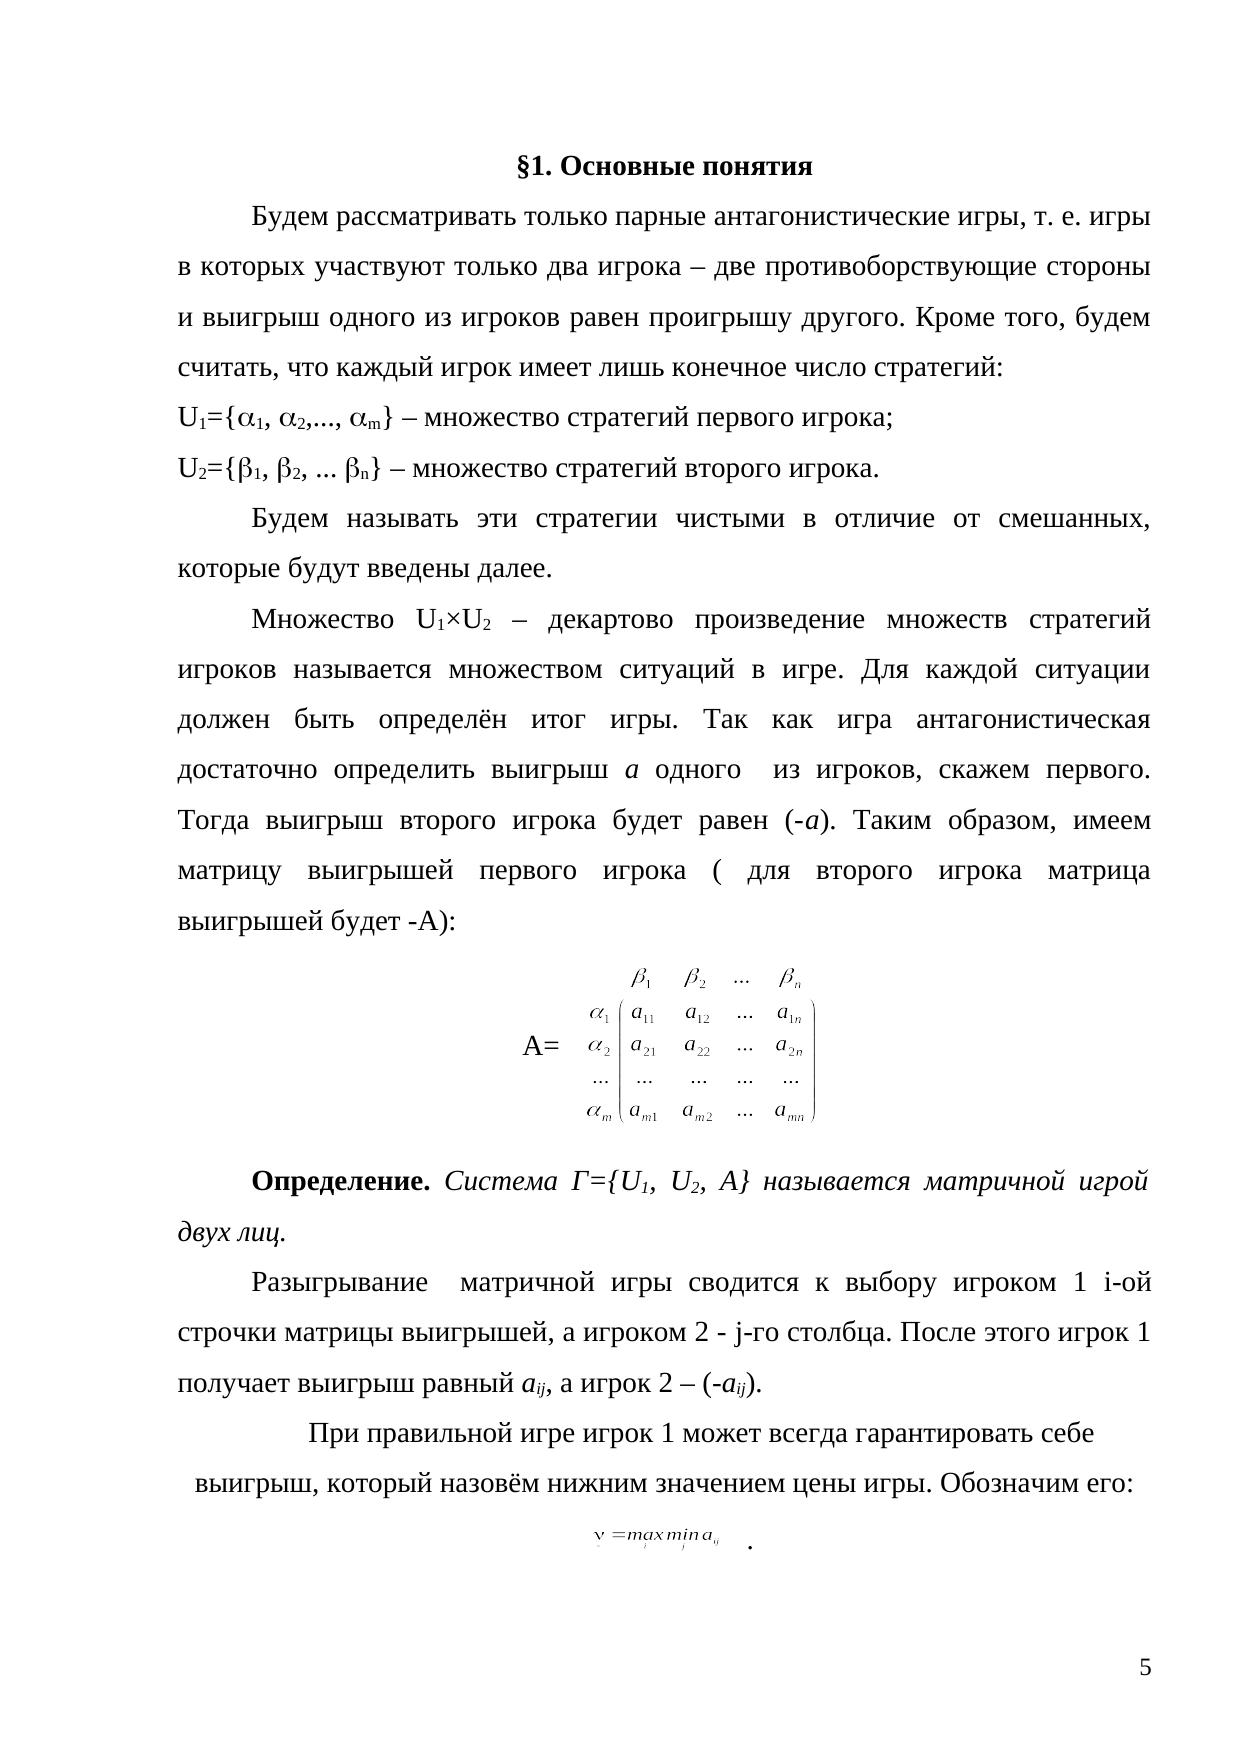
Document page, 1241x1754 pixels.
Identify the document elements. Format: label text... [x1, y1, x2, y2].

text U2={1, 2, ... n} – множество стратегий второго игрока. [177, 450, 1152, 483]
text A= [177, 952, 1152, 1137]
text Будем рассматривать только парные антагонистические игры, т. е. игры в которых участвуют только два игрока – две противоборствующие стороны и выигрыш одного из игроков равен проигрышу другого. Кроме того, будем считать, что каждый игрок имеет лишь конечное число стратегий: [177, 198, 1152, 382]
text При правильной игре игрок 1 может всегда гарантировать себе выигрыш, который назовём нижним значением цены игры. Обозначим его: . [177, 1415, 1152, 1562]
text Разыгрывание матричной игры сводится к выбору игроком 1 i-ой строчки матрицы выигрышей, а игроком 2 - j-го столбца. После этого игрок 1 получает выигрыш равный аij, а игрок 2 – (-аij). [177, 1264, 1152, 1398]
text Множество U1×U2 – декартово произведение множеств стратегий игроков называется множеством ситуаций в игре. Для каждой ситуации должен быть определён итог игры. Так как игра антагонистическая достаточно определить выигрыш а одного из игроков, скажем первого. Тогда выигрыш второго игрока будет равен (-а). Таким образом, имеем матрицу выигрышей первого игрока ( для второго игрока матрица выигрышей будет -А): [177, 601, 1152, 936]
text U1={1, 2,..., m} – множество стратегий первого игрока; [177, 399, 1152, 433]
text Определение. Система Г={U1, U2, A} называется матричной игрой двух лиц. [177, 1163, 1152, 1247]
text §1. Основные понятия [177, 148, 1152, 181]
text Будем называть эти стратегии чистыми в отличие от смешанных, которые будут введены далее. [177, 500, 1152, 584]
